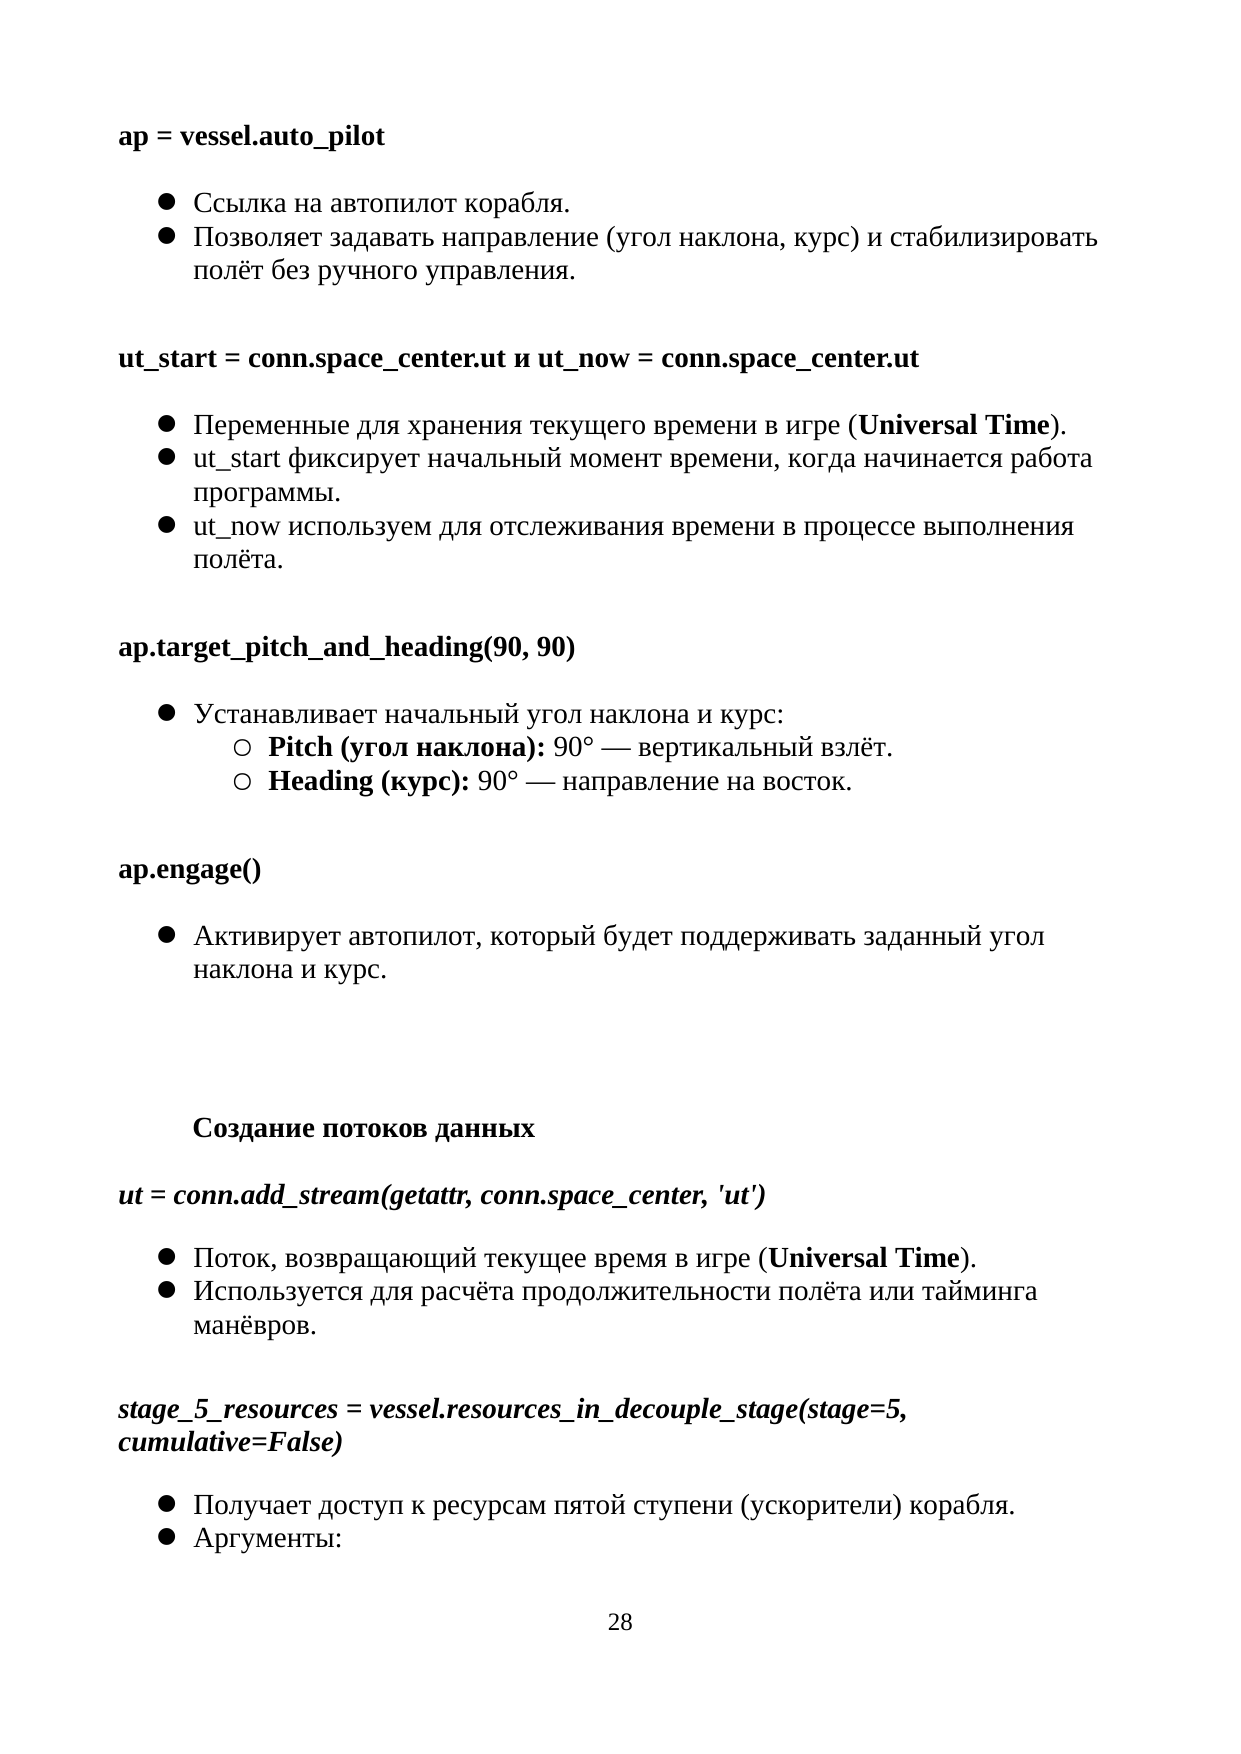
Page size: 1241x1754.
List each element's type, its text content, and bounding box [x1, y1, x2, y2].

subtitle Создание потоков данных [118, 1110, 1122, 1144]
subtitle ap.target_pitch_and_heading(90, 90) [118, 629, 1122, 663]
list Pitch (угол наклона): 90° — вертикальный взлёт. [231, 729, 1122, 763]
list Ссылка на автопилот корабля. [156, 185, 1122, 219]
list Переменные для хранения текущего времени в игре (Universal Time). [156, 407, 1122, 441]
list Устанавливает начальный угол наклона и курс: [156, 696, 1122, 729]
list Heading (курс): 90° — направление на восток. [231, 763, 1122, 797]
subtitle stage_5_resources = vessel.resources_in_decouple_stage(stage=5, cumulative=False) [118, 1391, 1122, 1458]
subtitle ap = vessel.auto_pilot [118, 118, 1122, 152]
list Поток, возвращающий текущее время в игре (Universal Time). [156, 1240, 1122, 1273]
subtitle ut_start = conn.space_center.ut и ut_now = conn.space_center.ut [118, 340, 1122, 373]
list Аргументы: [156, 1521, 1122, 1554]
subtitle ap.engage() [118, 851, 1122, 884]
subtitle ut = conn.add_stream(getattr, conn.space_center, 'ut') [118, 1177, 1122, 1211]
list Получает доступ к ресурсам пятой ступени (ускорители) корабля. [156, 1487, 1122, 1521]
list ut_now используем для отслеживания времени в процессе выполнения полёта. [156, 508, 1122, 575]
list Используется для расчёта продолжительности полёта или тайминга манёвров. [156, 1273, 1122, 1341]
list Активирует автопилот, который будет поддерживать заданный угол наклона и курс. [156, 918, 1122, 985]
list Позволяет задавать направление (угол наклона, курс) и стабилизировать полёт без ручного управления. [156, 219, 1122, 286]
list ut_start фиксирует начальный момент времени, когда начинается работа программы. [156, 441, 1122, 508]
